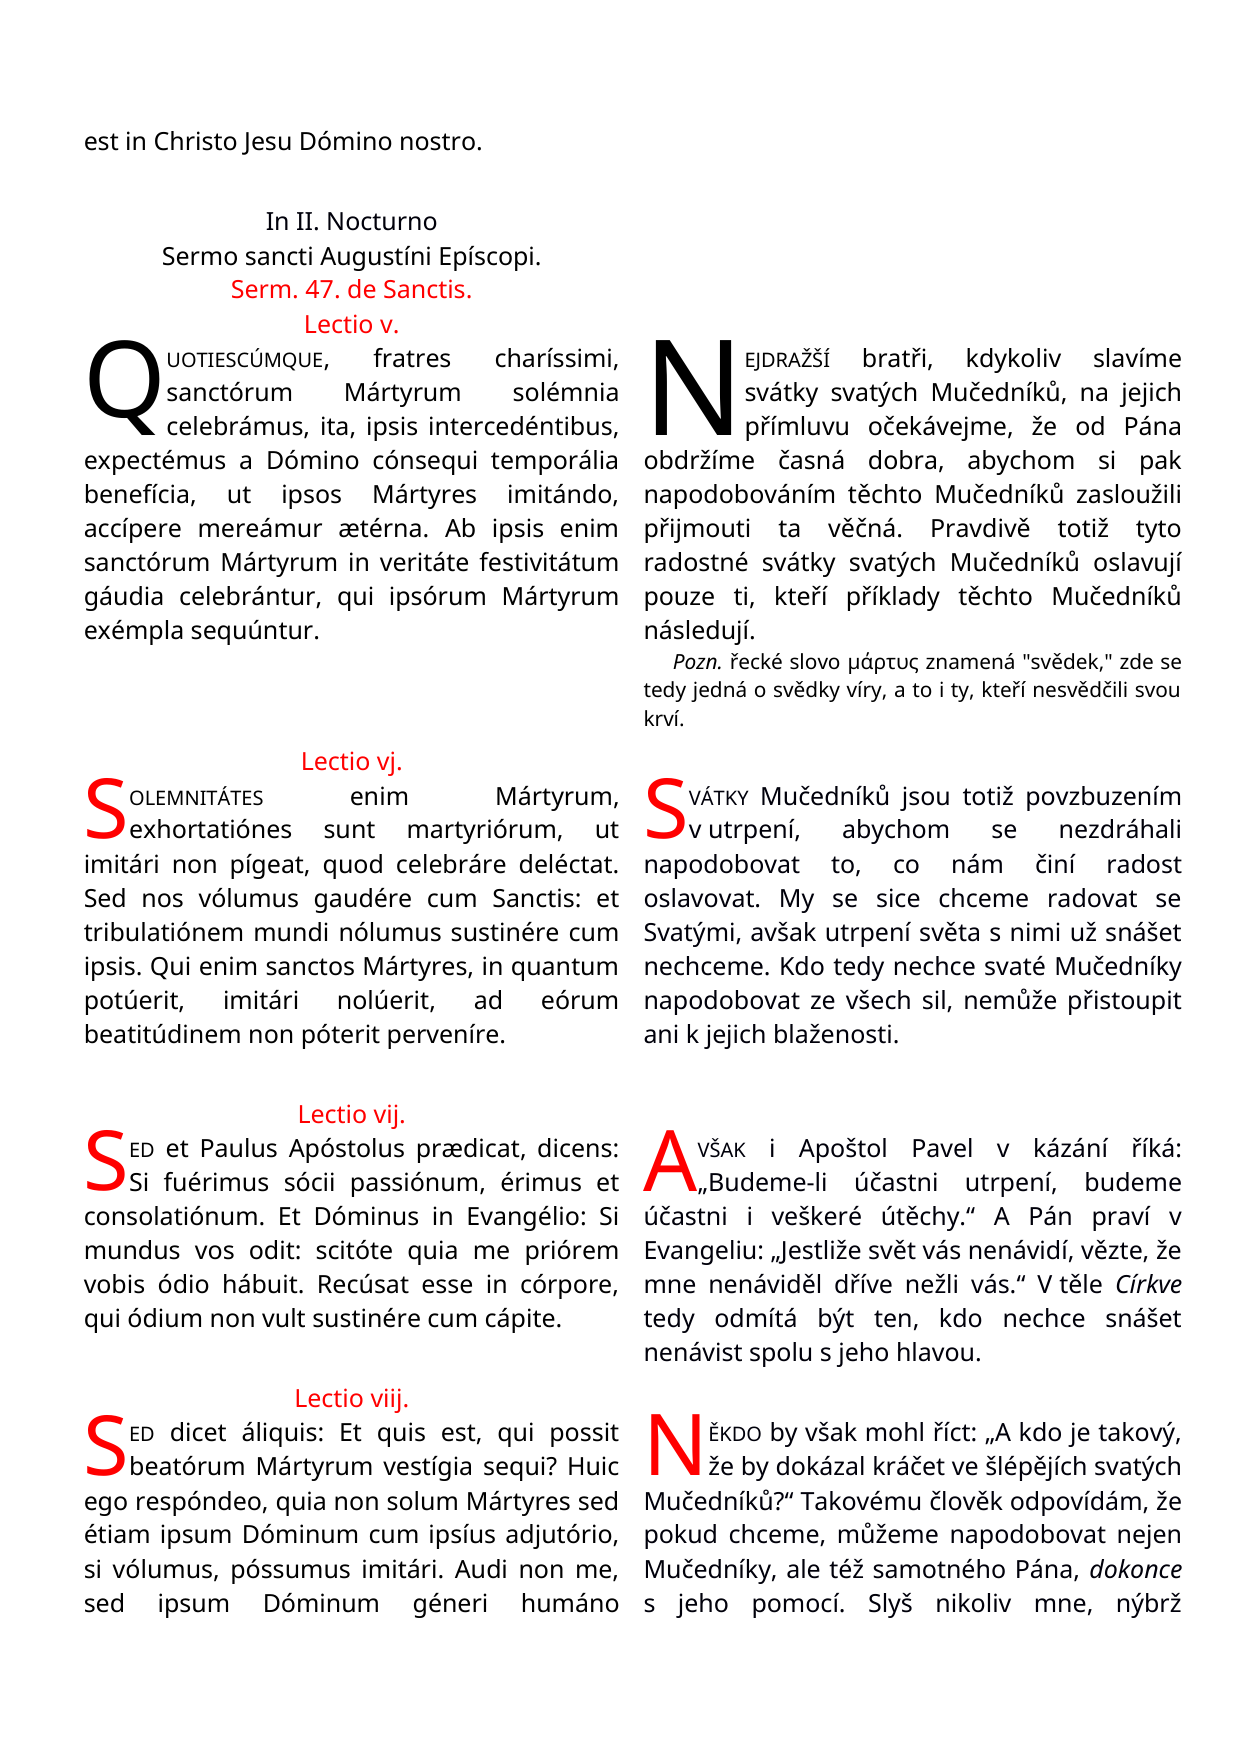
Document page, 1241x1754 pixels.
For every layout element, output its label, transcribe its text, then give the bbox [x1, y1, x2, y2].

table_cell [631, 118, 1194, 198]
table_cell Lectio vij. Sed et Paulus Apóstolus prædicat, dicens: Si fuérimus sócii passiónum, érimus et consolatiónum. Et Dóminus in Evangélio: Si mundus vos odit: scitóte quia me priórem vobis ódio hábuit. Recúsat esse in córpore, qui ódium non vult sustinére cum cápite. [72, 1091, 631, 1375]
table_cell Lectio viij. Sed dicet áliquis: Et quis est, qui possit beatórum Mártyrum vestígia sequi? Huic ego respóndeo, quia non solum Mártyres sed étiam ipsum Dóminum cum ipsíus adjutório, si vólumus, póssumus imitári. Audi non me, sed ipsum Dóminum géneri humáno [72, 1375, 631, 1625]
table_cell Nejdražší bratři, kdykoliv slavíme svátky svatých Mučedníků, na jejich přímluvu očekávejme, že od Pána obdržíme časná dobra, abychom si pak napodobováním těchto Mučedníků zasloužili přijmouti ta věčná. Pravdivě totiž tyto radostné svátky svatých Mučedníků oslavují pouze ti, kteří příklady těchto Mučedníků následují. Pozn. řecké slovo μάρτυς znamená "svědek," zde se tedy jedná o svědky víry, a to i ty, kteří nesvědčili svou krví. [631, 198, 1194, 738]
table_cell est in Christo Jesu Dómino nostro. [72, 118, 631, 198]
table_cell Avšak i Apoštol Pavel v kázání říká: „Budeme-li účastni utrpení, budeme účastni i veškeré útěchy.“ A Pán praví v Evangeliu: „Jestliže svět vás nenávidí, vězte, že mne nenáviděl dříve nežli vás.“ V těle Církve tedy odmítá být ten, kdo nechce snášet nenávist spolu s jeho hlavou. [631, 1091, 1194, 1375]
table_cell Lectio vj. Solemnitátes enim Mártyrum, exhortatiónes sunt martyriórum, ut imitári non pígeat, quod celebráre deléctat. Sed nos vólumus gaudére cum Sanctis: et tribulatiónem mundi nólumus sustinére cum ipsis. Qui enim sanctos Mártyres, in quantum potúerit, imitári nolúerit, ad eórum beatitúdinem non póterit perveníre. [72, 738, 631, 1091]
table_cell Svátky Mučedníků jsou totiž povzbuzením v utrpení, abychom se nezdráhali napodobovat to, co nám činí radost oslavovat. My se sice chceme radovat se Svatými, avšak utrpení světa s nimi už snášet nechceme. Kdo tedy nechce svaté Mučedníky napodobovat ze všech sil, nemůže přistoupit ani k jejich blaženosti. [631, 738, 1194, 1091]
table_cell Někdo by však mohl říct: „A kdo je takový, že by dokázal kráčet ve šlépějích svatých Mučedníků?“ Takovému člověk odpovídám, že pokud chceme, můžeme napodobovat nejen Mučedníky, ale též samotného Pána, dokonce s jeho pomocí. Slyš nikoliv mne, nýbrž [631, 1375, 1194, 1625]
table_cell In II. Nocturno Sermo sancti Augustíni Epíscopi. Serm. 47. de Sanctis. Lectio v. Quotiescúmque, fratres charíssimi, sanctórum Mártyrum solémnia celebrámus, ita, ipsis intercedéntibus, expectémus a Dómino cónsequi temporália benefícia, ut ipsos Mártyres imitándo, accípere mereámur ætérna. Ab ipsis enim sanctórum Mártyrum in veritáte festivitátum gáudia celebrántur, qui ipsórum Mártyrum exémpla sequúntur. [72, 198, 631, 738]
